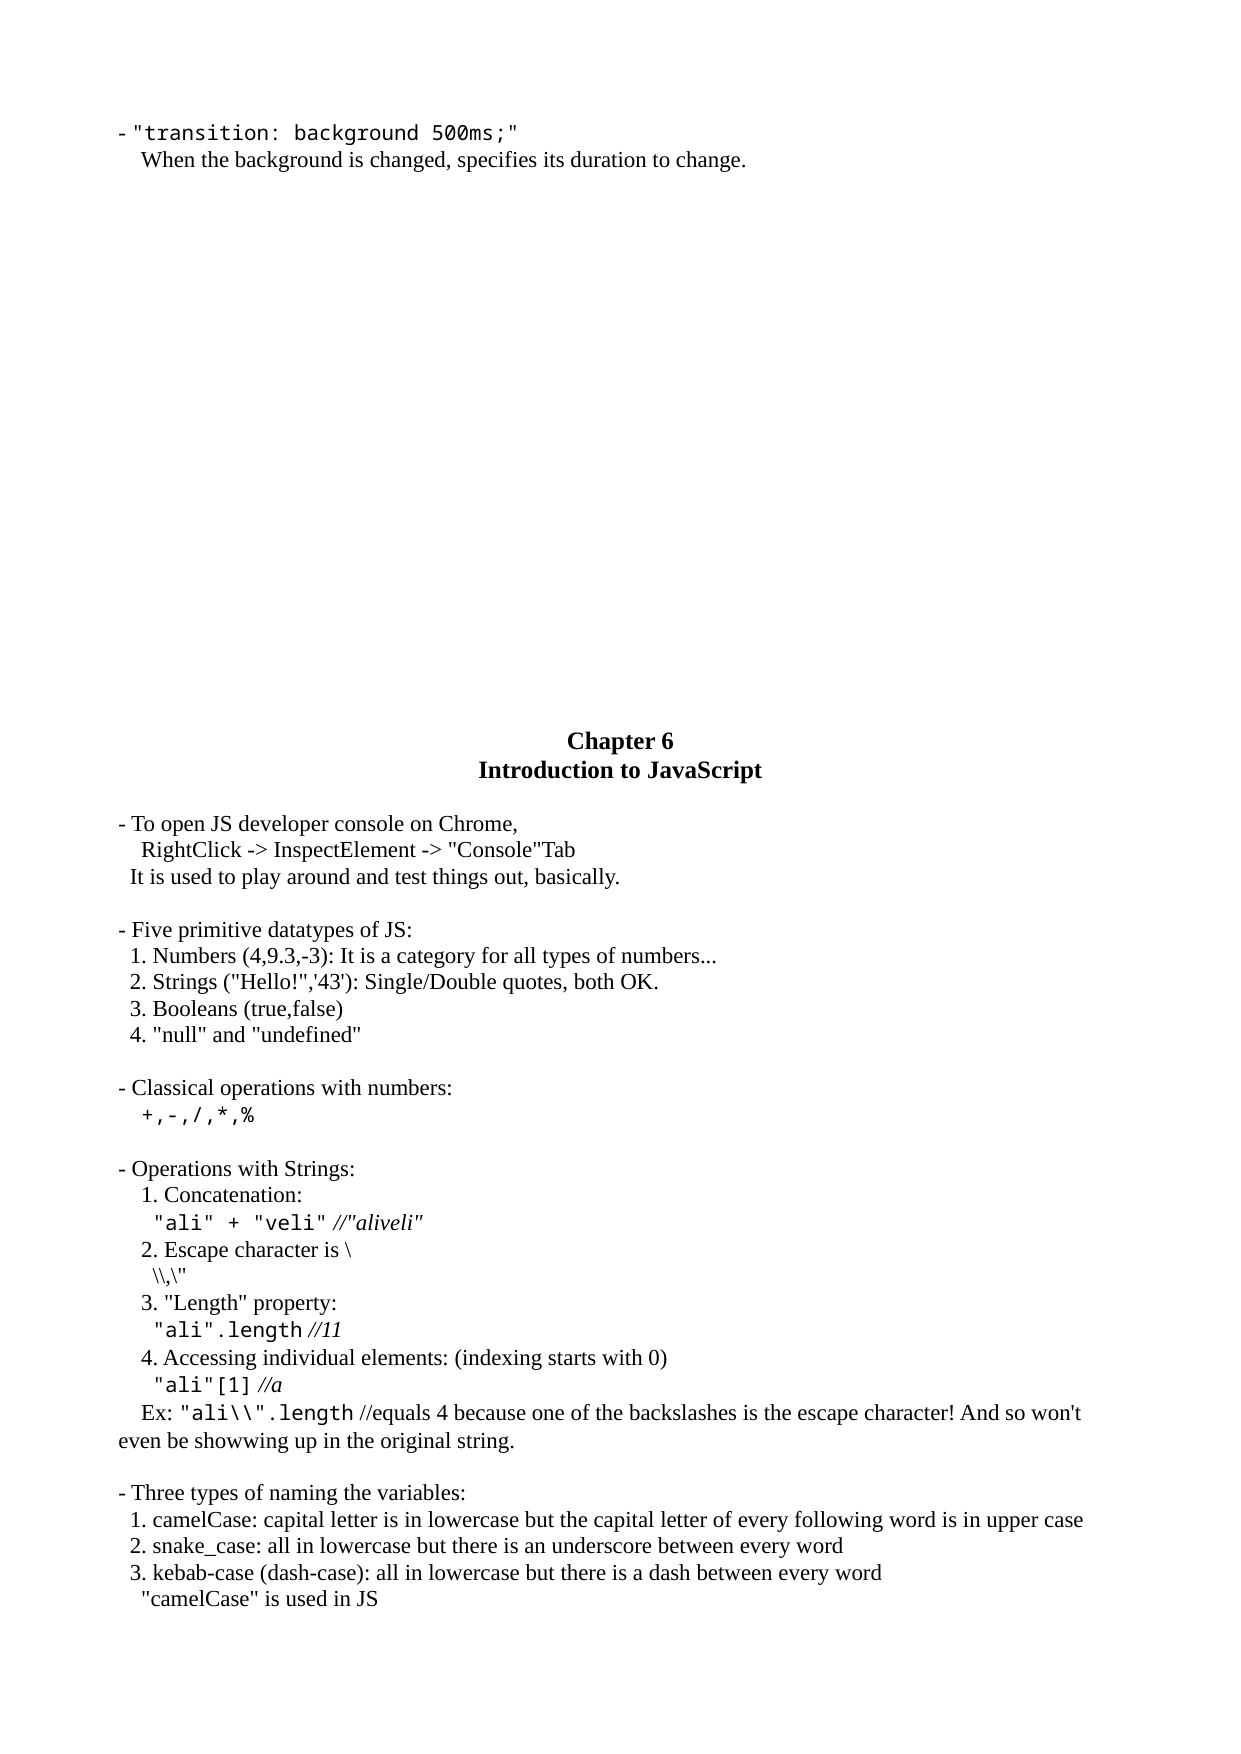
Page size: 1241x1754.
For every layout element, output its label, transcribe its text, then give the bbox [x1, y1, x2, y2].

text 1. Concatenation: [118, 1181, 1122, 1208]
text Introduction to JavaScript [118, 755, 1122, 784]
text - Classical operations with numbers: [118, 1074, 1122, 1100]
text It is used to play around and test things out, basically. [118, 863, 1122, 889]
text - Five primitive datatypes of JS: [118, 916, 1122, 942]
text - Three types of naming the variables: [118, 1479, 1122, 1506]
text 2. Strings ("Hello!",'43'): Single/Double quotes, both OK. [118, 968, 1122, 995]
text Chapter 6 [118, 726, 1122, 755]
text - To open JS developer console on Chrome, [118, 810, 1122, 837]
text "camelCase" is used in JS [118, 1585, 1122, 1611]
text \\,\" [118, 1262, 1122, 1289]
text 4. Accessing individual elements: (indexing starts with 0) [118, 1343, 1122, 1370]
text 3. kebab-case (dash-case): all in lowercase but there is a dash between every word [118, 1558, 1122, 1585]
text 4. "null" and "undefined" [118, 1021, 1122, 1047]
text "ali"[1] //a [118, 1370, 1122, 1398]
text +,-,/,*,% [118, 1100, 1122, 1128]
text 3. "Length" property: [118, 1289, 1122, 1315]
text 2. Escape character is \ [118, 1236, 1122, 1262]
text Ex: "ali\\".length //equals 4 because one of the backslashes is the escape character! And so won't even be showwing up in the original string. [118, 1398, 1122, 1453]
text 1. camelCase: capital letter is in lowercase but the capital letter of every following word is in upper case [118, 1506, 1122, 1532]
text "ali".length //11 [118, 1315, 1122, 1343]
text "ali" + "veli" //"aliveli" [118, 1208, 1122, 1236]
text 1. Numbers (4,9.3,-3): It is a category for all types of numbers... [118, 942, 1122, 968]
text - Operations with Strings: [118, 1155, 1122, 1181]
text When the background is changed, specifies its duration to change. [118, 147, 1122, 173]
text 2. snake_case: all in lowercase but there is an underscore between every word [118, 1532, 1122, 1558]
text 3. Booleans (true,false) [118, 995, 1122, 1021]
text - "transition: background 500ms;" [118, 118, 1122, 147]
text RightClick -> InspectElement -> "Console"Tab [118, 837, 1122, 863]
